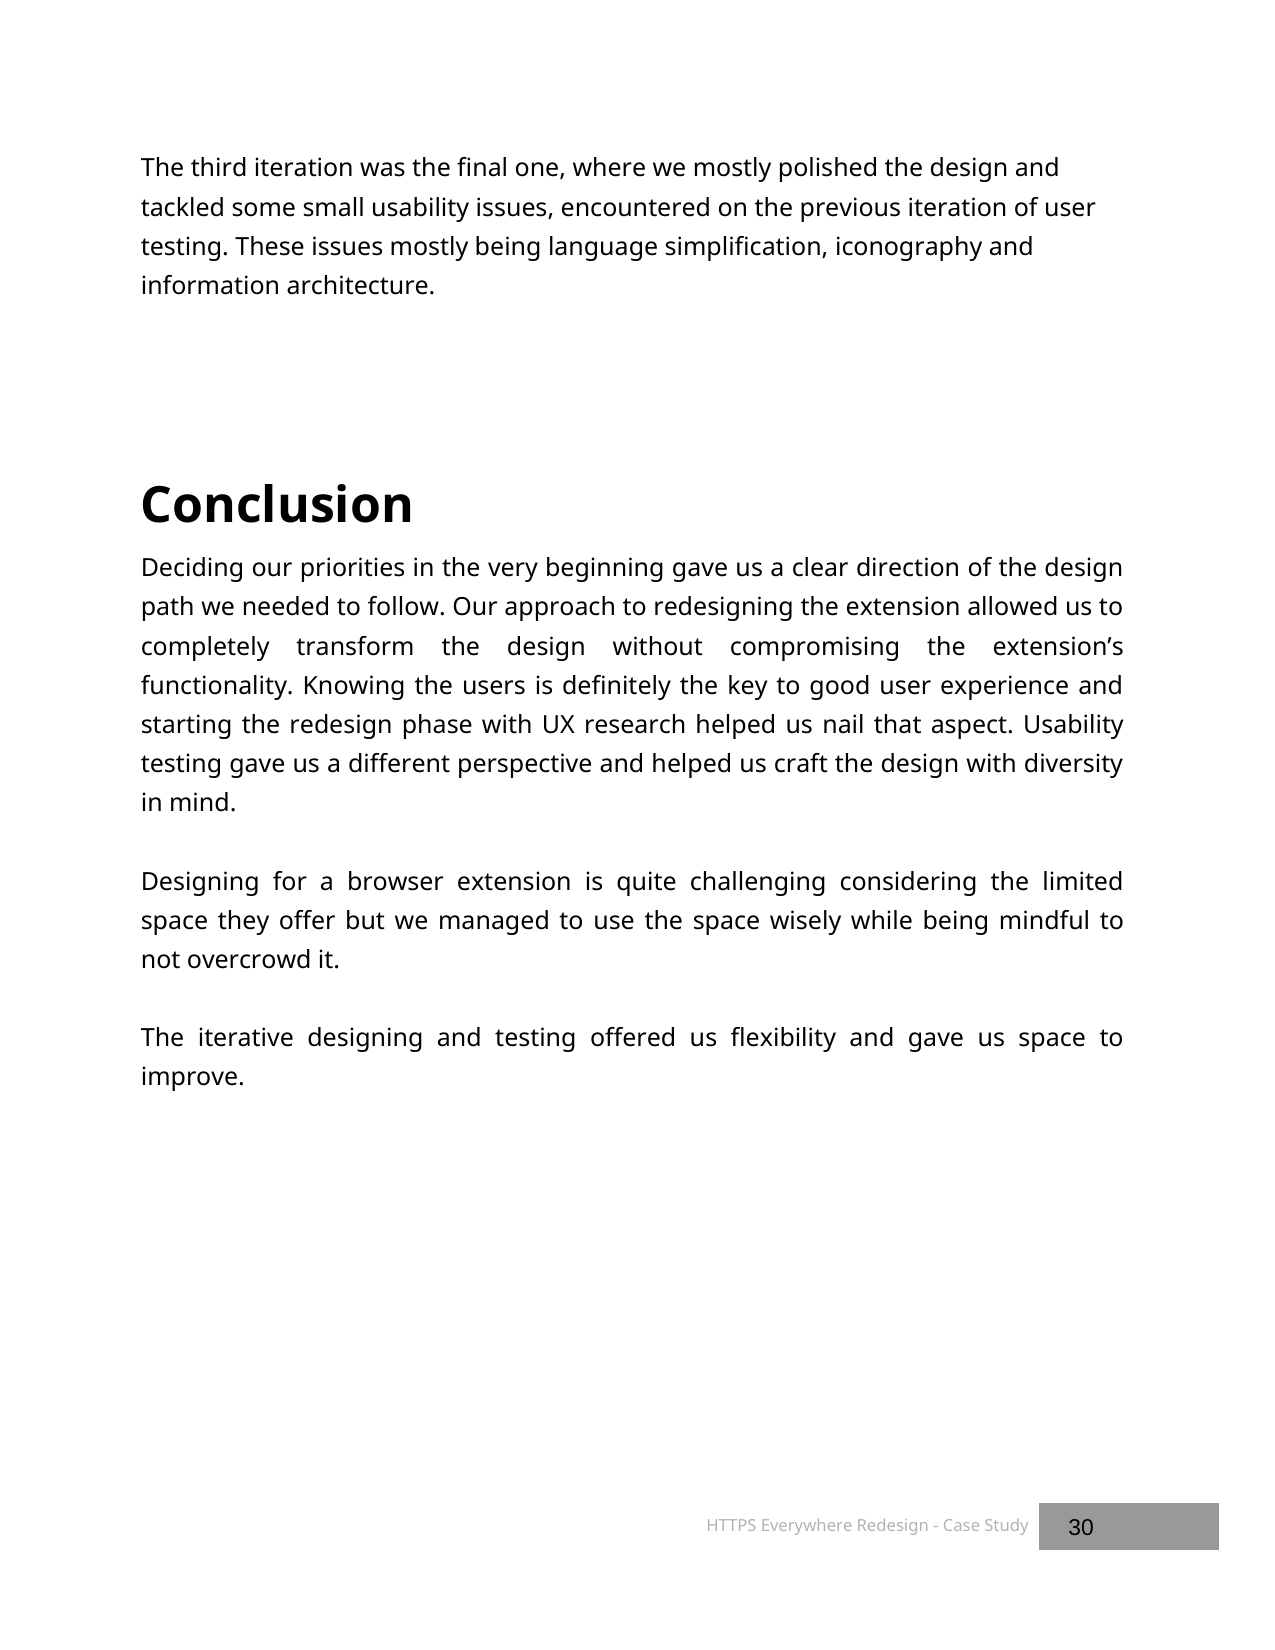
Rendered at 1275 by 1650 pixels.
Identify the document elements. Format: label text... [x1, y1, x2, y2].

text Deciding our priorities in the very beginning gave us a clear direction of the design path we needed to follow. Our approach to redesigning the extension allowed us to completely transform the design without compromising the extension’s functionality. Knowing the users is definitely the key to good user experience and starting the redesign phase with UX research helped us nail that aspect. Usability testing gave us a different perspective and helped us craft the design with diversity in mind. [141, 550, 1125, 819]
text The iterative designing and testing offered us flexibility and gave us space to improve. [141, 1020, 1125, 1093]
subtitle Conclusion [141, 469, 1125, 537]
text The third iteration was the final one, where we mostly polished the design and tackled some small usability issues, encountered on the previous iteration of user testing. These issues mostly being language simplification, iconography and information architecture. [141, 150, 1125, 302]
text Designing for a browser extension is quite challenging considering the limited space they offer but we managed to use the space wisely while being mindful to not overcrowd it. [141, 863, 1125, 976]
